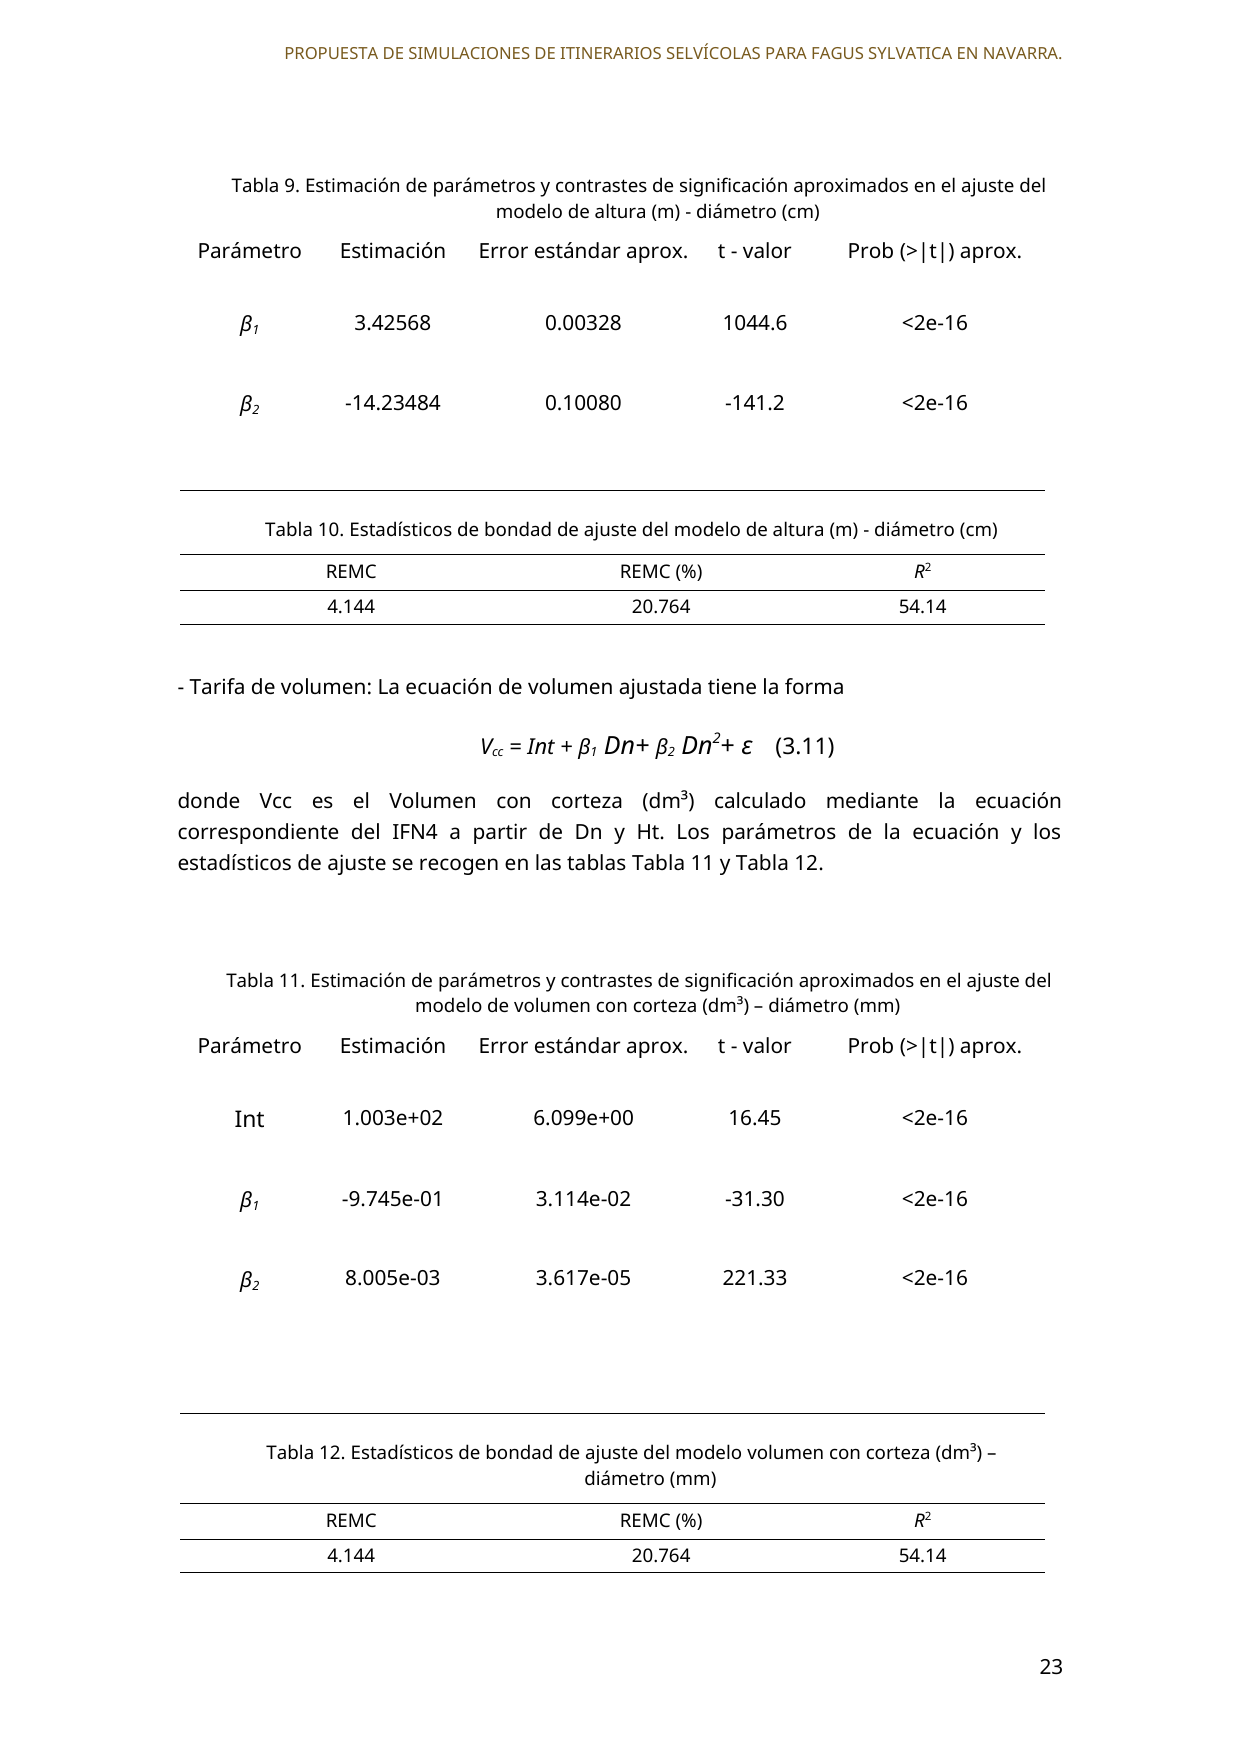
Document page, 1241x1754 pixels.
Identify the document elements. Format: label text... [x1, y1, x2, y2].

table_cell Parámetro [184, 1031, 314, 1078]
table_cell 0.00328 [471, 283, 696, 363]
table_cell 54.14 [800, 591, 1045, 623]
table_cell <2e-16 [814, 363, 1056, 443]
table_cell 54.14 [800, 1540, 1045, 1572]
table_cell REMC (%) [522, 1504, 800, 1539]
table_cell 4.144 [180, 1540, 522, 1572]
table_cell Estimación [315, 1031, 471, 1078]
text donde Vcc es el Volumen con corteza (dm³) calculado mediante la ecuación correspondiente del IFN4 a partir de Dn y Ht. Los parámetros de la ecuación y los estadísticos de ajuste se recogen en las tablas Tabla 11 y Tabla 12. [177, 786, 1063, 876]
table_cell β1 [184, 283, 314, 363]
table_cell -31.30 [696, 1159, 813, 1239]
table_cell 3.114e-02 [471, 1159, 696, 1239]
table_cell 3.617e-05 [471, 1239, 696, 1319]
table_cell Prob (>|t|) aprox. [814, 236, 1056, 283]
table_cell 16.45 [696, 1078, 813, 1159]
table_cell Prob (>|t|) aprox. [814, 1031, 1056, 1078]
table_cell 1044.6 [696, 283, 813, 363]
table_header Estadísticos de bondad de ajuste del modelo volumen con corteza (dm³) – diámetro (mm) [180, 1414, 1045, 1503]
table_cell <2e-16 [814, 283, 1056, 363]
table_cell -9.745e-01 [315, 1159, 471, 1239]
text - Tarifa de volumen: La ecuación de volumen ajustada tiene la forma [177, 672, 1063, 700]
table_cell REMC [180, 1504, 522, 1539]
table_cell 3.42568 [315, 283, 471, 363]
table_cell <2e-16 [814, 1078, 1056, 1159]
table_cell Int [184, 1078, 314, 1159]
table_cell -14.23484 [315, 363, 471, 443]
table_cell R2 [800, 555, 1045, 590]
table_cell Error estándar aprox. [471, 1031, 696, 1078]
table_cell β2 [184, 1239, 314, 1319]
table_cell REMC (%) [522, 555, 800, 590]
table_cell 20.764 [522, 1540, 800, 1572]
table_cell t - valor [696, 1031, 813, 1078]
table_cell REMC [180, 555, 522, 590]
table_cell <2e-16 [814, 1159, 1056, 1239]
table_cell 8.005e-03 [315, 1239, 471, 1319]
table_header Estimación de parámetros y contrastes de significación aproximados en el ajuste del modelo de altura (m) - diámetro (cm) [184, 148, 1056, 236]
table_cell -141.2 [696, 363, 813, 443]
text Vcc = Int + β1 Dn+ β2 Dn2+ ε (3.11) [177, 727, 1063, 761]
table_cell β1 [184, 1159, 314, 1239]
table_cell R2 [800, 1504, 1045, 1539]
table_cell 221.33 [696, 1239, 813, 1319]
table_cell 0.10080 [471, 363, 696, 443]
table_header Estadísticos de bondad de ajuste del modelo de altura (m) - diámetro (cm) [180, 491, 1045, 554]
table_cell Error estándar aprox. [471, 236, 696, 283]
table_cell 6.099e+00 [471, 1078, 696, 1159]
table_cell 20.764 [522, 591, 800, 623]
table_cell Parámetro [184, 236, 314, 283]
table_cell 1.003e+02 [315, 1078, 471, 1159]
table_header Estimación de parámetros y contrastes de significación aproximados en el ajuste del modelo de volumen con corteza (dm³) – diámetro (mm) [184, 942, 1056, 1031]
table_cell t - valor [696, 236, 813, 283]
table_cell β2 [184, 363, 314, 443]
table_cell Estimación [315, 236, 471, 283]
table_cell <2e-16 [814, 1239, 1056, 1319]
table_cell 4.144 [180, 591, 522, 623]
